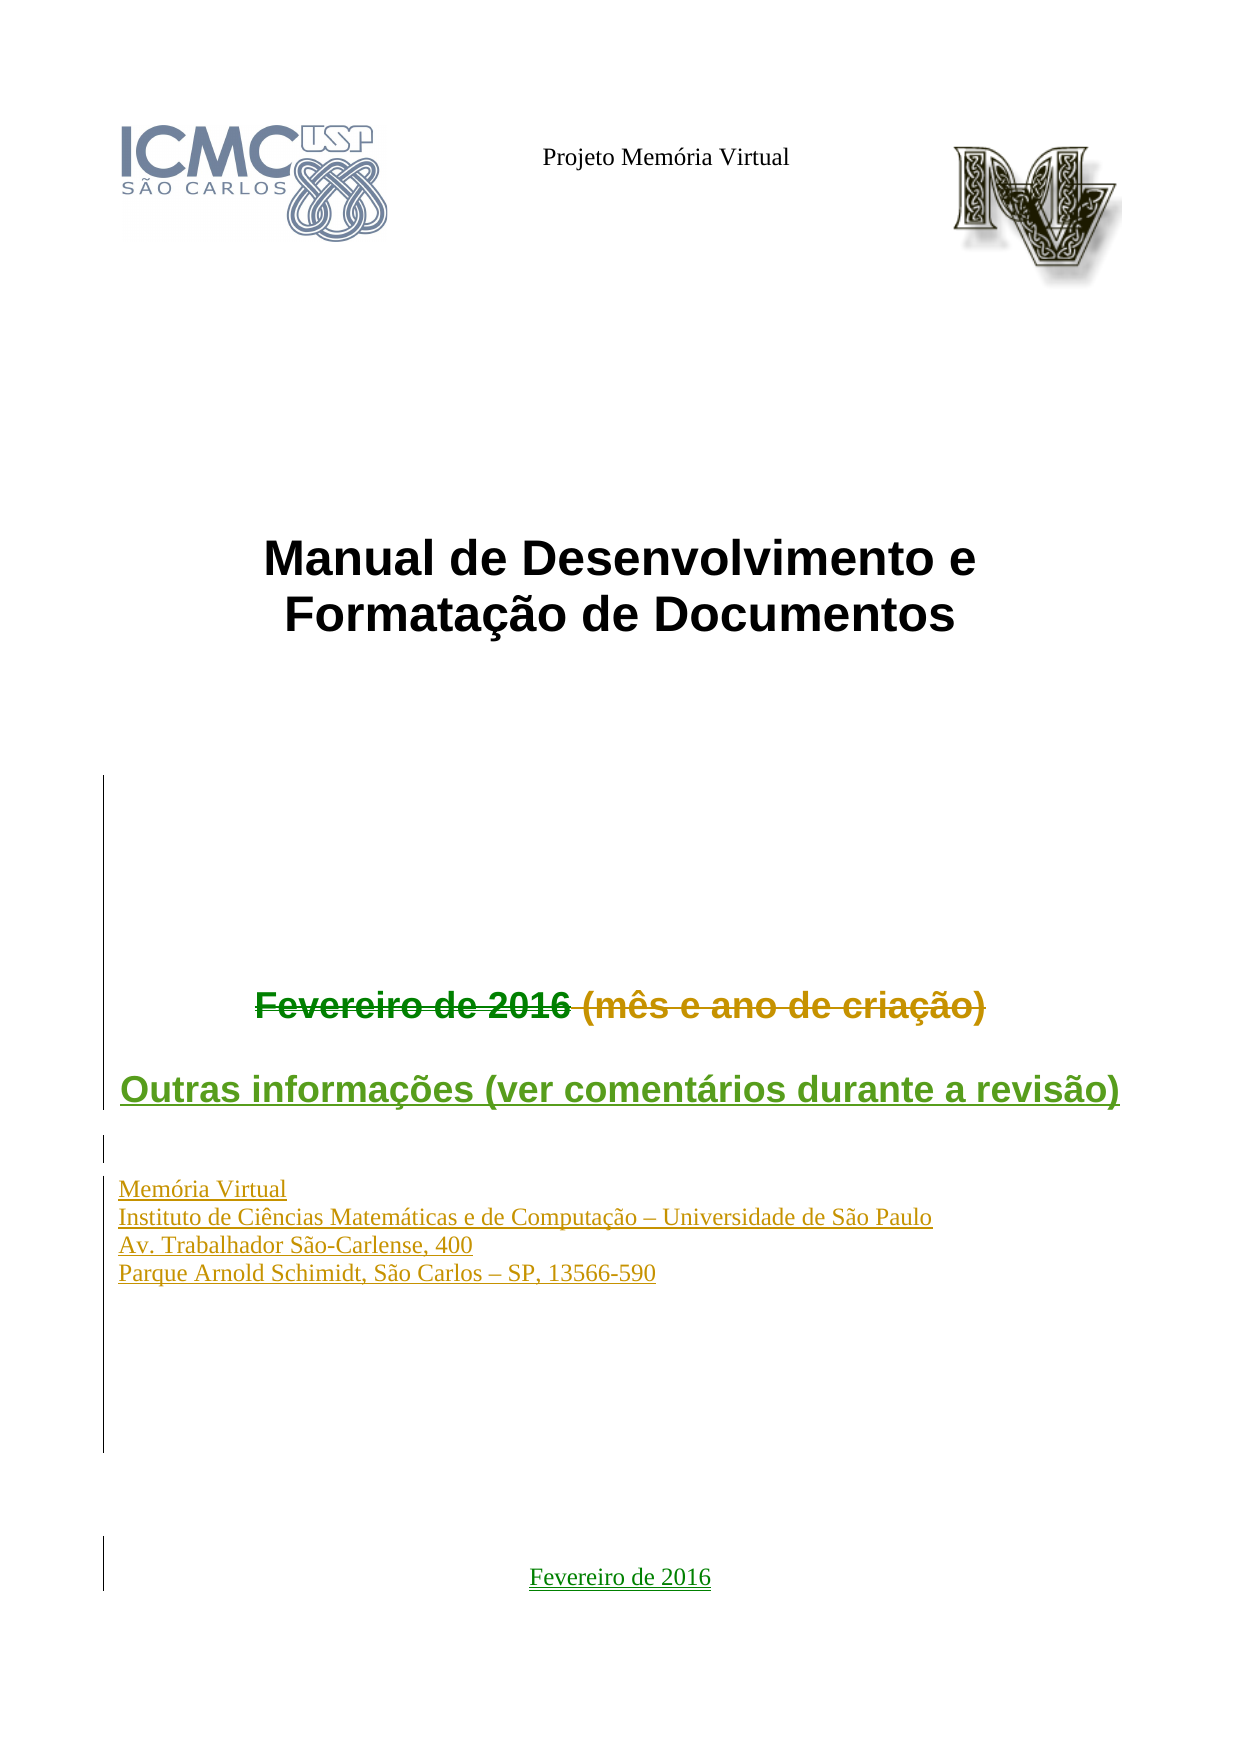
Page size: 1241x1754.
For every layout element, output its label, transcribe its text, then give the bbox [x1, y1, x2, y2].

picture [944, 118, 1122, 296]
text Projeto Memória Virtual [388, 143, 944, 171]
text Av. Trabalhador São-Carlense, 400 [118, 1231, 1122, 1259]
text Memória Virtual [118, 1176, 1122, 1203]
text Manual de Desenvolvimento e Formatação de Documentos [118, 530, 1122, 641]
text Outras informações (ver comentários durante a revisão) [118, 1068, 1122, 1110]
text Fevereiro de 2016 [118, 1563, 1122, 1591]
text Instituto de Ciências Matemáticas e de Computação – Universidade de São Paulo [118, 1203, 1122, 1231]
picture [121, 125, 388, 242]
text Parque Arnold Schimidt, São Carlos – SP, 13566-590 [118, 1259, 1122, 1286]
